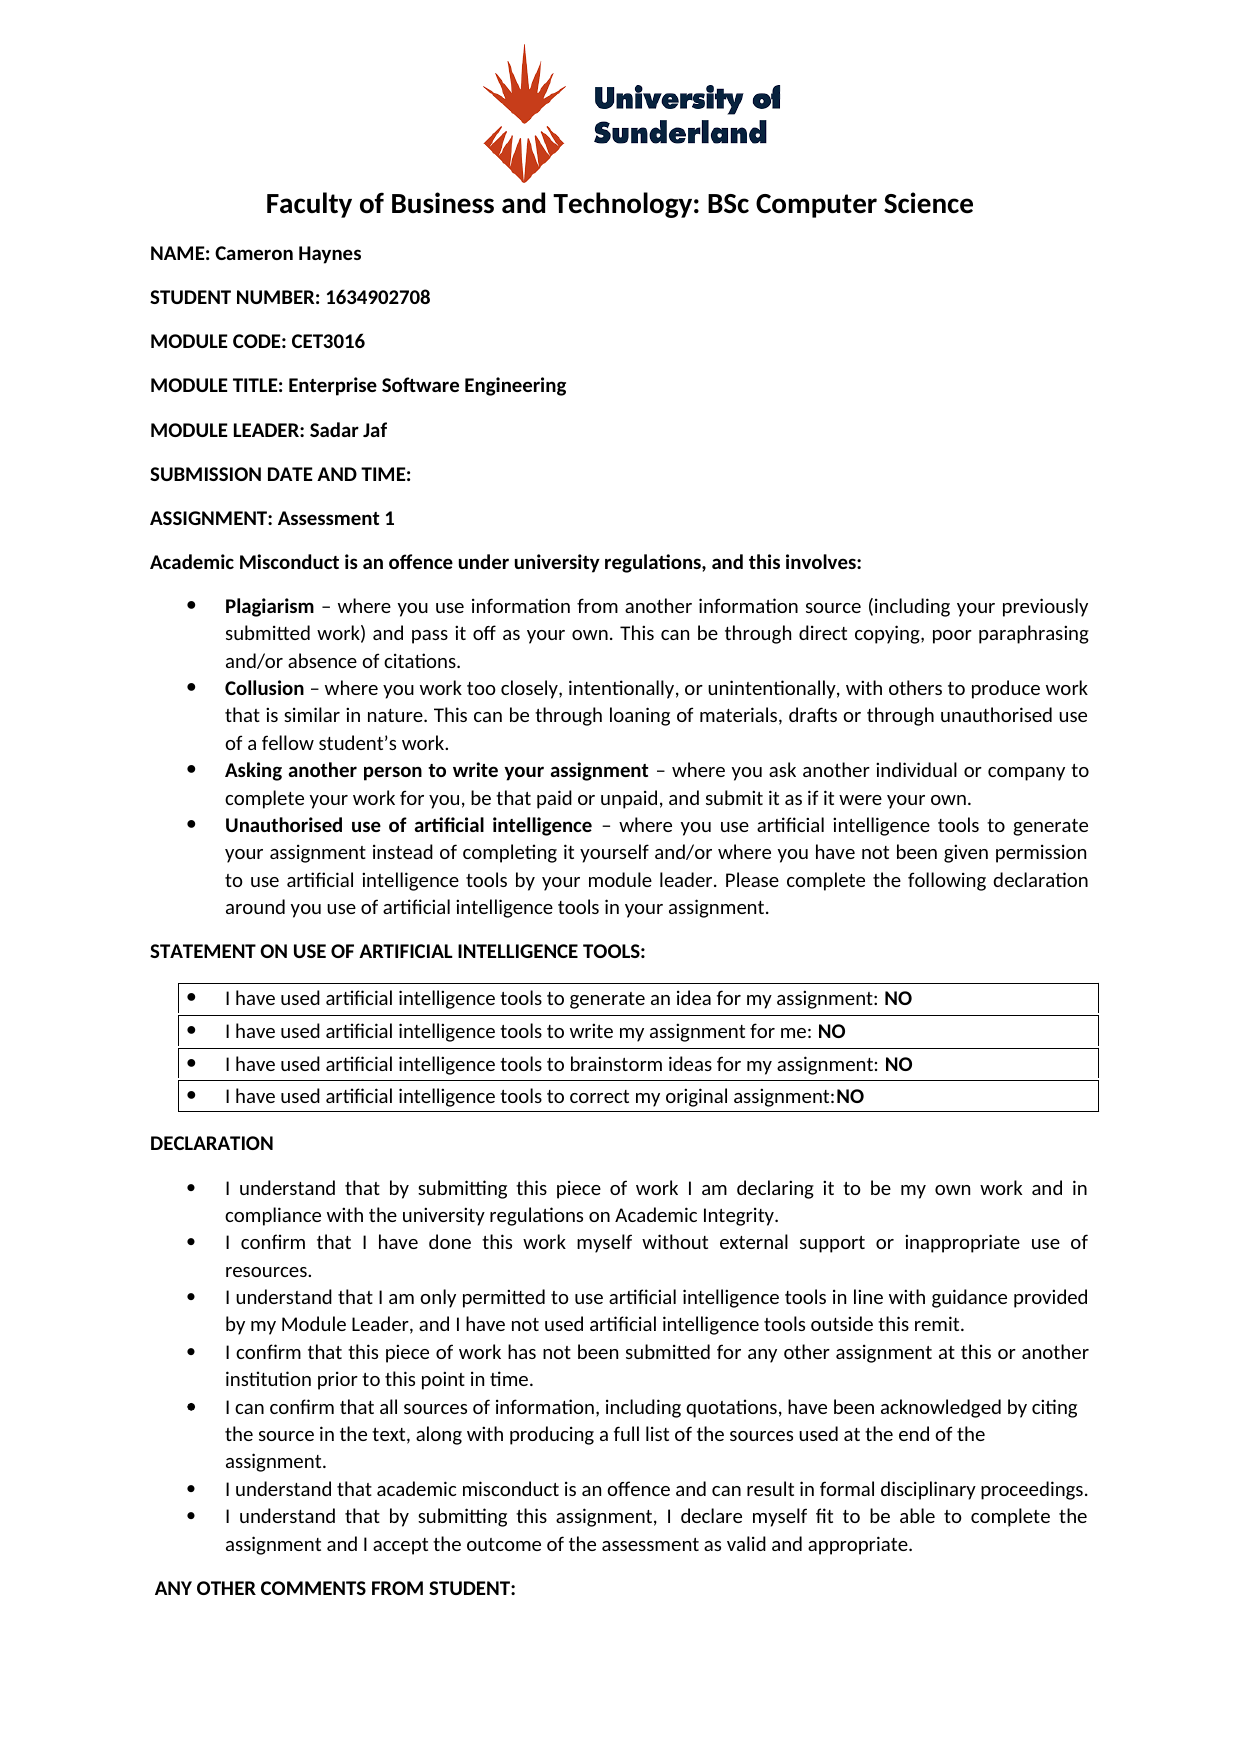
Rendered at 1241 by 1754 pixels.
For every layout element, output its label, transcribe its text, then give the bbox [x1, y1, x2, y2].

list I understand that I am only permitted to use artificial intelligence tools in line with guidance provided by my Module Leader, and I have not used artificial intelligence tools outside this remit. [187, 1284, 1090, 1337]
picture [483, 44, 781, 183]
text NAME: Cameron Haynes [150, 241, 1090, 266]
list I understand that academic misconduct is an offence and can result in formal disciplinary proceedings. [187, 1476, 1090, 1501]
list I can confirm that all sources of information, including quotations, have been acknowledged by citing the source in the text, along with producing a full list of the sources used at the end of the assignment. [187, 1394, 1090, 1474]
text ASSIGNMENT: Assessment 1 [150, 505, 1090, 530]
text STATEMENT ON USE OF ARTIFICIAL INTELLIGENCE TOOLS: [150, 938, 1090, 964]
list Asking another person to write your assignment – where you ask another individual or company to complete your work for you, be that paid or unpaid, and submit it as if it were your own. [187, 757, 1090, 810]
text Faculty of Business and Technology: BSc Computer Science [150, 44, 1090, 221]
list I have used artificial intelligence tools to correct my original assignment:NO [179, 1081, 1098, 1111]
list I confirm that I have done this work myself without external support or inappropriate use of resources. [187, 1229, 1090, 1282]
text ANY OTHER COMMENTS FROM STUDENT: [150, 1575, 1090, 1600]
list I understand that by submitting this assignment, I declare myself fit to be able to complete the assignment and I accept the outcome of the assessment as valid and appropriate. [187, 1503, 1090, 1556]
list I understand that by submitting this piece of work I am declaring it to be my own work and in compliance with the university regulations on Academic Integrity. [187, 1175, 1090, 1227]
list Unauthorised use of artificial intelligence – where you use artificial intelligence tools to generate your assignment instead of completing it yourself and/or where you have not been given permission to use artificial intelligence tools by your module leader. Please complete the following declaration around you use of artificial intelligence tools in your assignment. [187, 812, 1090, 920]
list I have used artificial intelligence tools to generate an idea for my assignment: NO [179, 984, 1098, 1013]
text MODULE TITLE: Enterprise Software Engineering [150, 373, 1090, 398]
list I have used artificial intelligence tools to write my assignment for me: NO [179, 1016, 1098, 1046]
list I confirm that this piece of work has not been submitted for any other assignment at this or another institution prior to this point in time. [187, 1339, 1090, 1392]
text Academic Misconduct is an offence under university regulations, and this involves: [150, 549, 1090, 574]
list Collusion – where you work too closely, intentionally, or unintentionally, with others to produce work that is similar in nature. This can be through loaning of materials, drafts or through unauthorised use of a fellow student’s work. [187, 675, 1090, 755]
text DECLARATION [150, 1131, 1090, 1156]
text MODULE CODE: CET3016 [150, 329, 1090, 354]
text MODULE LEADER: Sadar Jaf [150, 417, 1090, 442]
text SUBMISSION DATE AND TIME: [150, 461, 1090, 486]
list I have used artificial intelligence tools to brainstorm ideas for my assignment: NO [179, 1049, 1098, 1078]
list Plagiarism – where you use information from another information source (including your previously submitted work) and pass it off as your own. This can be through direct copying, poor paraphrasing and/or absence of citations. [187, 593, 1090, 673]
text STUDENT NUMBER: 1634902708 [150, 284, 1090, 310]
